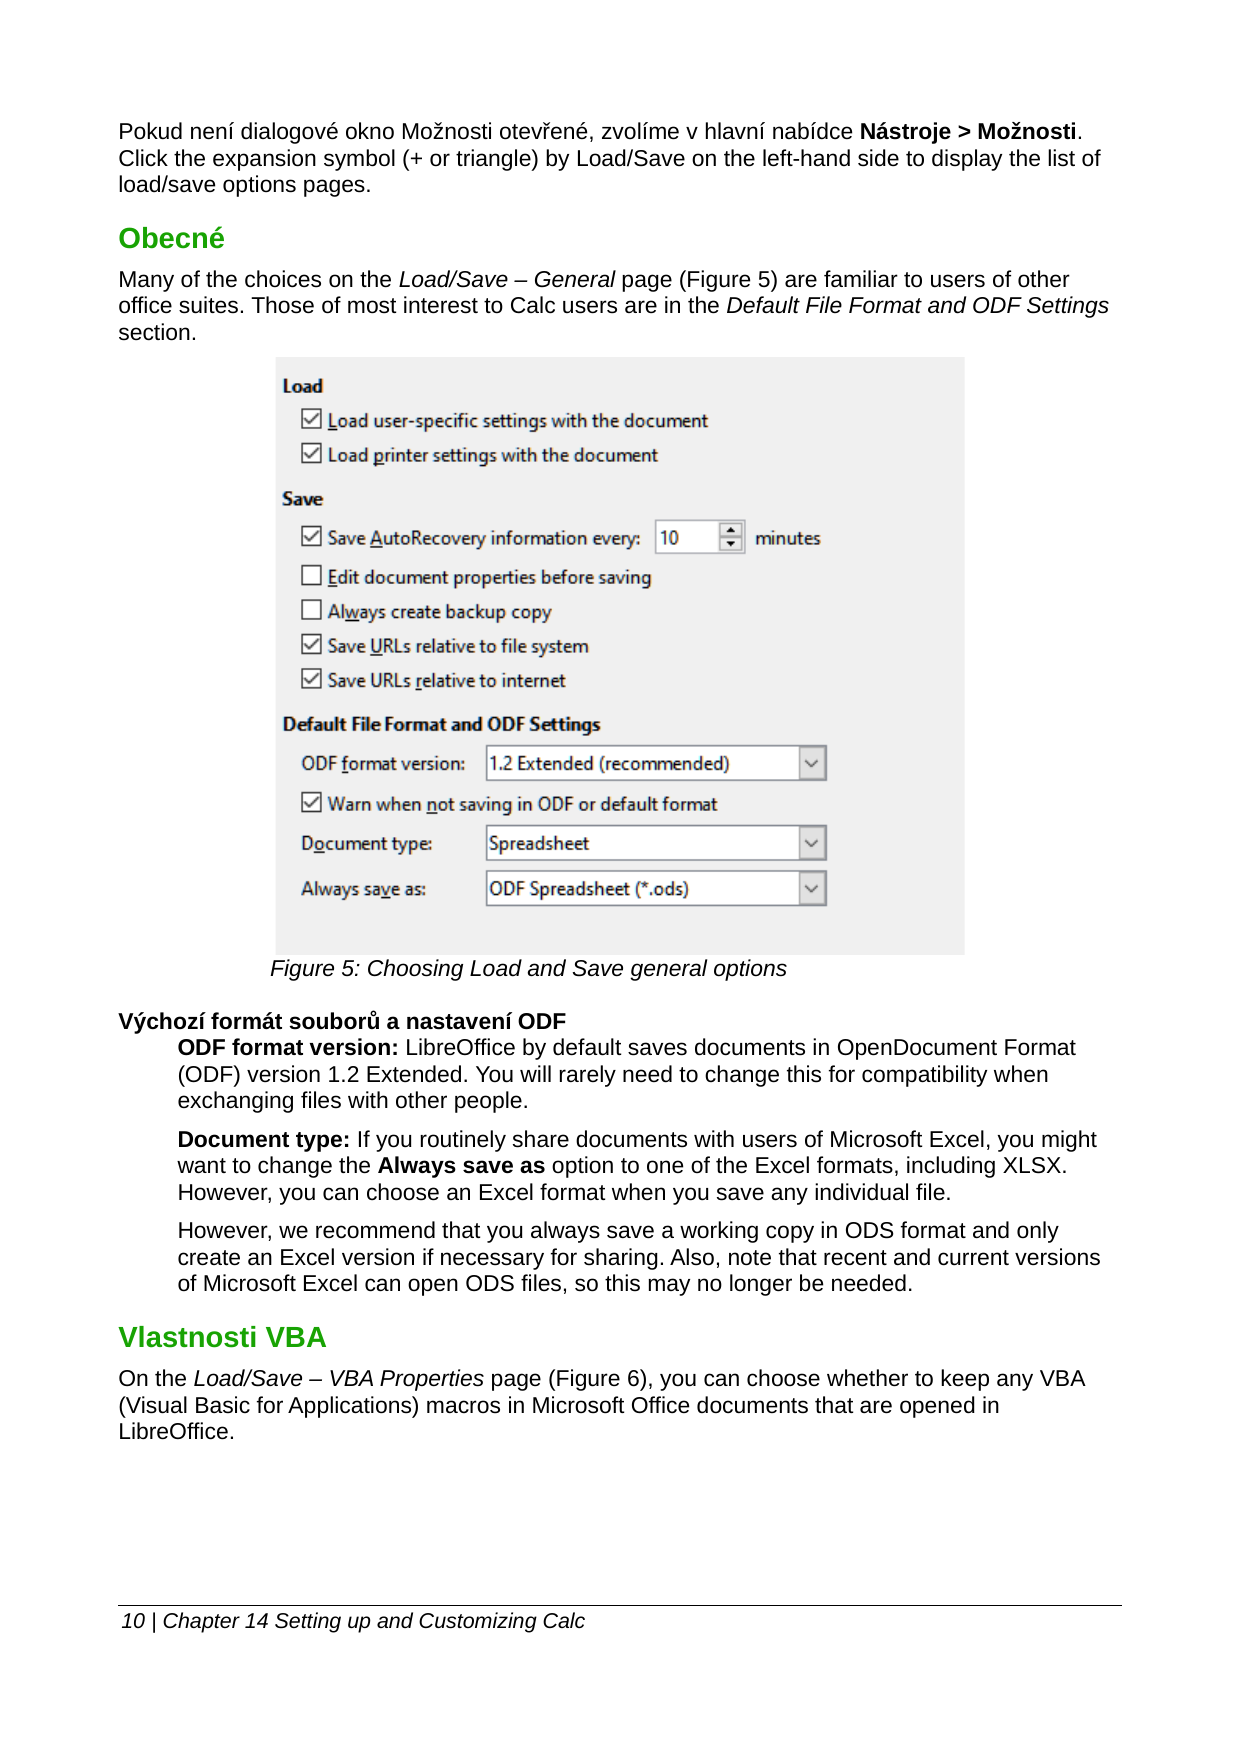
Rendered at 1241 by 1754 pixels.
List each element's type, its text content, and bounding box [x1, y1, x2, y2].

text ODF format version: LibreOffice by default saves documents in OpenDocument Format (ODF) version 1.2 Extended. You will rarely need to change this for compatibility when exchanging files with other people. [177, 1034, 1122, 1113]
text However, we recommend that you always save a working copy in ODS format and only create an Excel version if necessary for sharing. Also, note that recent and current versions of Microsoft Excel can open ODS files, so this may no longer be needed. [177, 1217, 1122, 1296]
text Many of the choices on the Load/Save – General page (Figure 5) are familiar to users of other office suites. Those of most interest to Calc users are in the Default File Format and ODF Settings section. [118, 266, 1122, 345]
text Figure 5: Choosing Load and Save general options [270, 358, 970, 981]
picture [275, 357, 965, 955]
subtitle Obecné [118, 221, 1122, 254]
subtitle Vlastnosti VBA [118, 1320, 1122, 1353]
text Pokud není dialogové okno Možnosti otevřené, zvolíme v hlavní nabídce Nástroje > Možnosti. Click the expansion symbol (+ or triangle) by Load/Save on the left-hand side to display the list of load/save options pages. [118, 118, 1122, 197]
text Document type: If you routinely share documents with users of Microsoft Excel, you might want to change the Always save as option to one of the Excel formats, including XLSX. However, you can choose an Excel format when you save any individual file. [177, 1126, 1122, 1205]
text On the Load/Save – VBA Properties page (Figure 6), you can choose whether to keep any VBA (Visual Basic for Applications) macros in Microsoft Office documents that are opened in LibreOffice. [118, 1365, 1122, 1444]
text Výchozí formát souborů a nastavení ODF [118, 1008, 1122, 1034]
